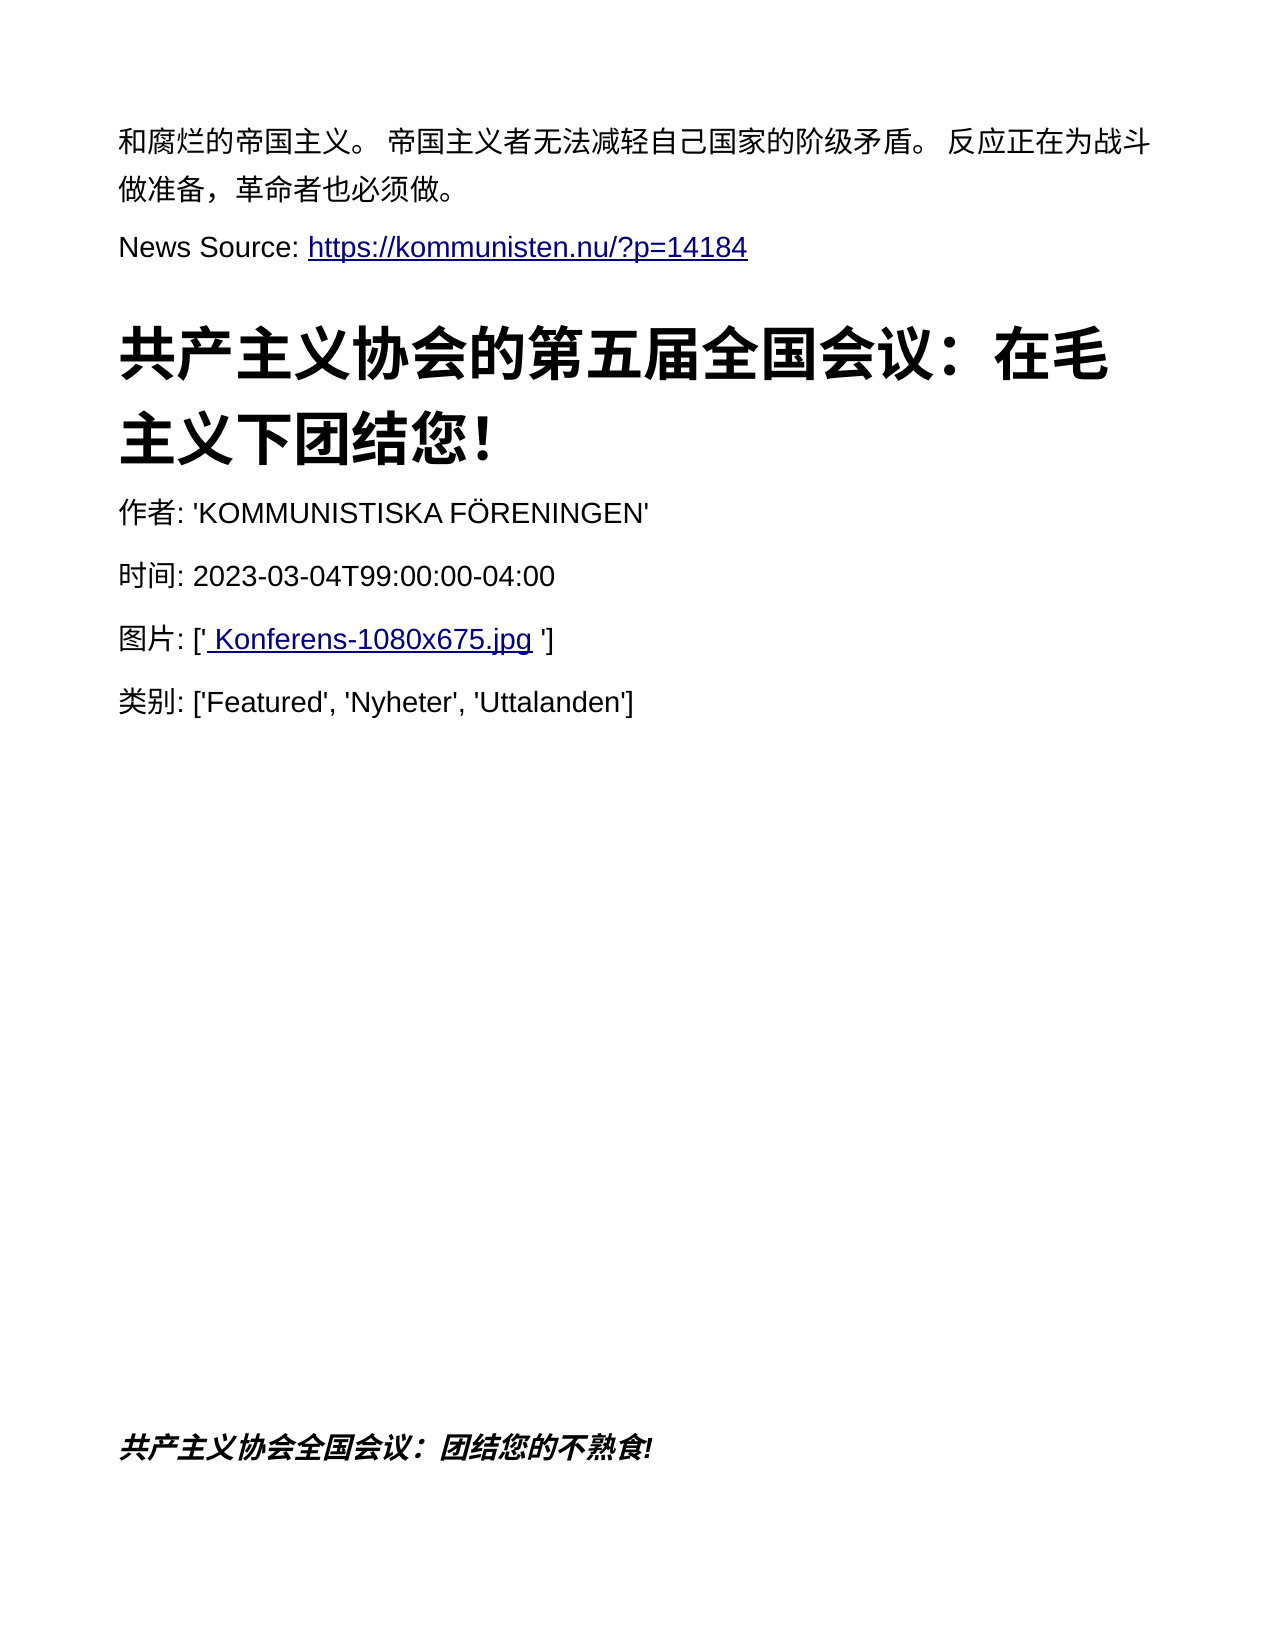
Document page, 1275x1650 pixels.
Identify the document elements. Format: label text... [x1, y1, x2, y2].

subtitle 共产主义协会的第五届全国会议：在毛主义下团结您！ [118, 308, 1157, 477]
text News Source: https://kommunisten.nu/?p=14184 [118, 230, 1157, 263]
text 图片: [' Konferens-1080x675.jpg '] [118, 616, 1157, 658]
text 作者: 'KOMMUNISTISKA FÖRENINGEN' [118, 489, 1157, 532]
text 共产主义协会全国会议：团结您的不熟食! [118, 742, 1157, 1467]
text 和腐烂的帝国主义。 帝国主义者无法减轻自己国家的阶级矛盾。 反应正在为战斗做准备，革命者也必须做。 [118, 118, 1157, 209]
text 时间: 2023-03-04T99:00:00-04:00 [118, 552, 1157, 595]
text 类别: ['Featured', 'Nyheter', 'Uttalanden'] [118, 679, 1157, 721]
